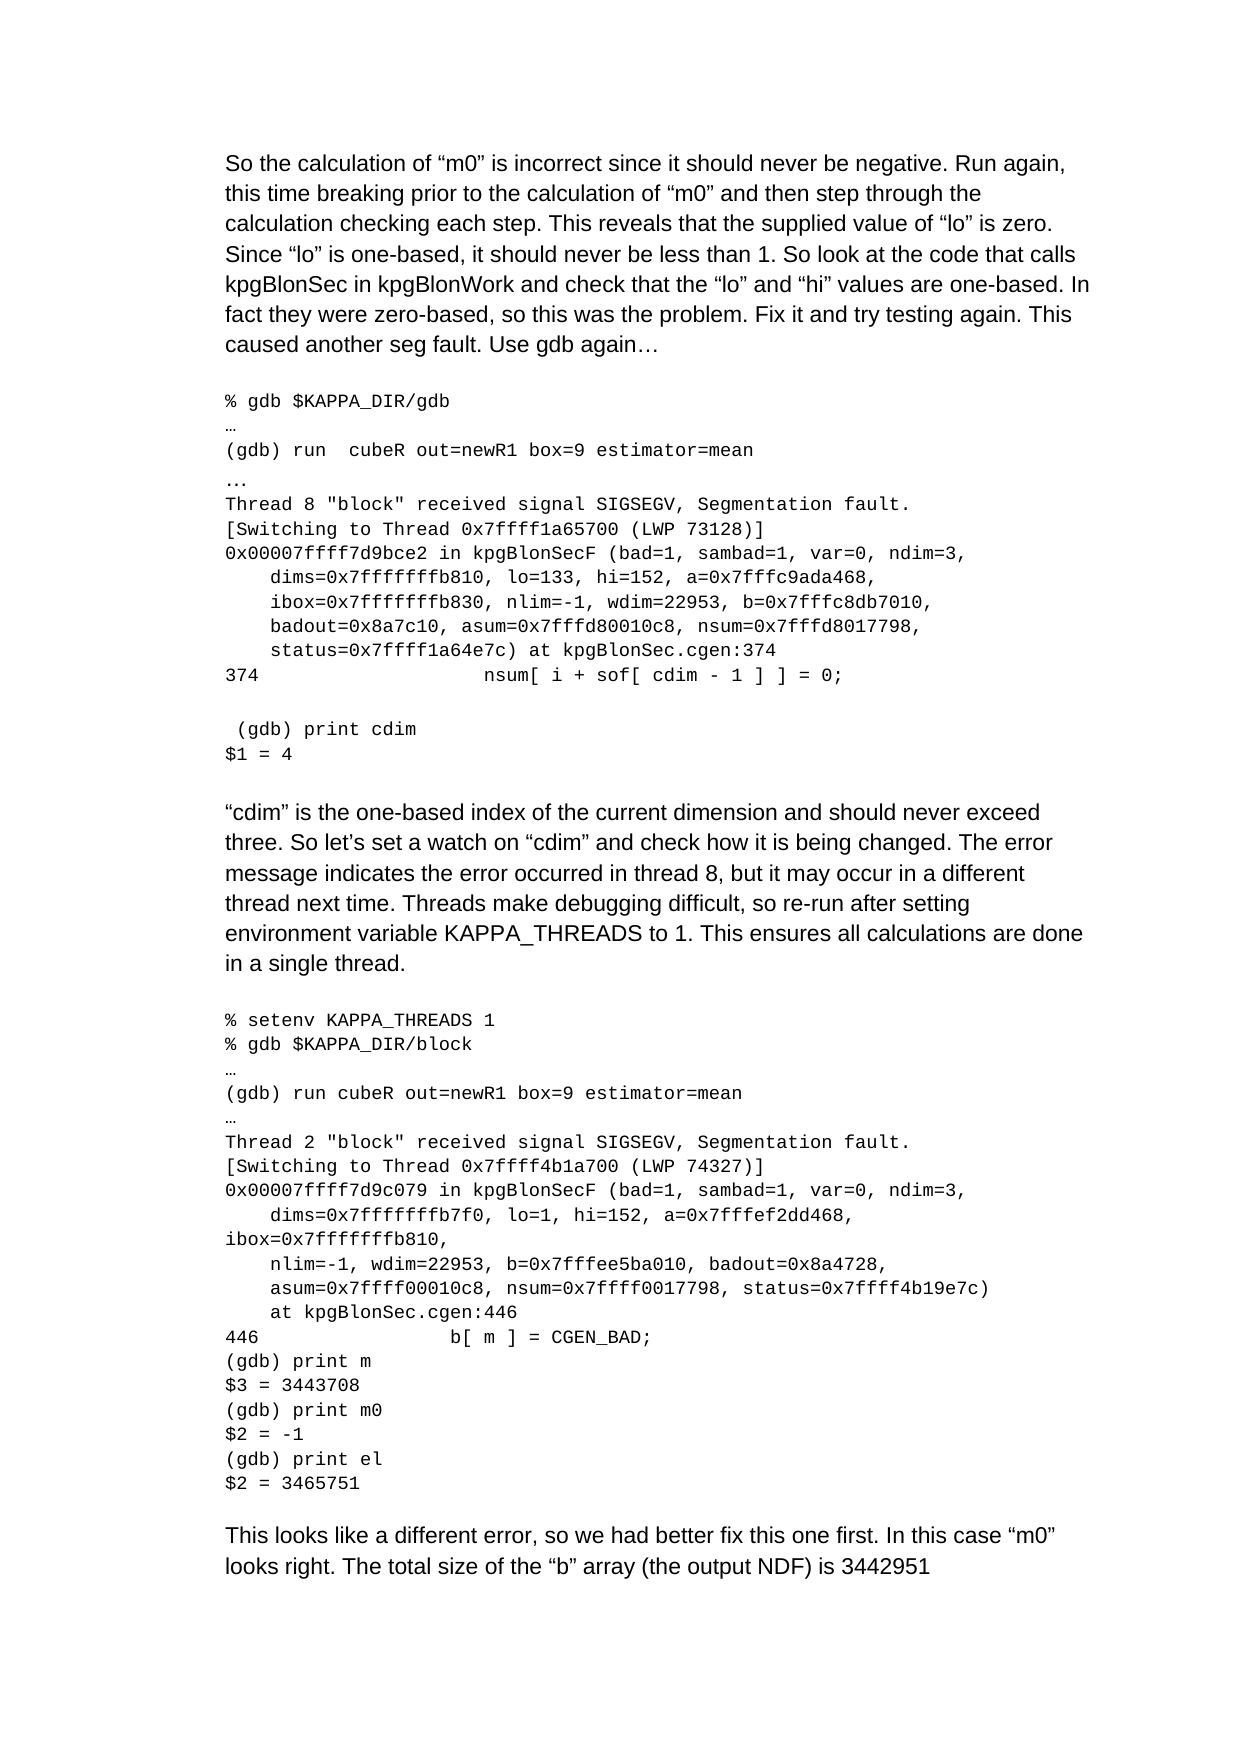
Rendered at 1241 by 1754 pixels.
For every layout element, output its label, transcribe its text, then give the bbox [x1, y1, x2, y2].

text % setenv KAPPA_THREADS 1 [225, 1011, 1090, 1032]
text dims=0x7fffffffb810, lo=133, hi=152, a=0x7fffc9ada468, [225, 568, 1090, 589]
text (gdb) run cubeR out=newR1 box=9 estimator=mean [225, 440, 1090, 462]
text (gdb) print cdim [225, 720, 1090, 741]
text % gdb $KAPPA_DIR/block [225, 1035, 1090, 1056]
text So the calculation of “m0” is incorrect since it should never be negative. Run again, this time breaking prior to the calculation of “m0” and then step through the calculation checking each step. This reveals that the supplied value of “lo” is zero. Since “lo” is one-based, it should never be less than 1. So look at the code that calls kpgBlonSec in kpgBlonWork and check that the “lo” and “hi” values are one-based. In fact they were zero-based, so this was the problem. Fix it and try testing again. This caused another seg fault. Use gdb again… [225, 150, 1090, 358]
text $2 = 3465751 [225, 1474, 1090, 1495]
text status=0x7ffff1a64e7c) at kpgBlonSec.cgen:374 [225, 641, 1090, 662]
text 0x00007ffff7d9c079 in kpgBlonSecF (bad=1, sambad=1, var=0, ndim=3, [225, 1181, 1090, 1202]
text … [225, 465, 1090, 491]
text … [225, 1108, 1090, 1129]
text (gdb) print m0 [225, 1401, 1090, 1422]
text 0x00007ffff7d9bce2 in kpgBlonSecF (bad=1, sambad=1, var=0, ndim=3, [225, 544, 1090, 565]
text “cdim” is the one-based index of the current dimension and should never exceed three. So let’s set a watch on “cdim” and check how it is being changed. The error message indicates the error occurred in thread 8, but it may occur in a different thread next time. Threads make debugging difficult, so re-run after setting environment variable KAPPA_THREADS to 1. This ensures all calculations are done in a single thread. [225, 799, 1090, 977]
text at kpgBlonSec.cgen:446 [225, 1303, 1090, 1324]
text 374 nsum[ i + sof[ cdim - 1 ] ] = 0; [225, 666, 1090, 687]
text (gdb) print el [225, 1449, 1090, 1471]
text nlim=-1, wdim=22953, b=0x7fffee5ba010, badout=0x8a4728, [225, 1254, 1090, 1276]
text Thread 2 "block" received signal SIGSEGV, Segmentation fault. [225, 1132, 1090, 1154]
text 446 b[ m ] = CGEN_BAD; [225, 1327, 1090, 1349]
text This looks like a different error, so we had better fix this one first. In this case “m0” looks right. The total size of the “b” array (the output NDF) is 3442951 [225, 1522, 1090, 1579]
text $1 = 4 [225, 744, 1090, 766]
text … [225, 1059, 1090, 1081]
text … [225, 416, 1090, 437]
text % gdb $KAPPA_DIR/gdb [225, 392, 1090, 413]
text ibox=0x7fffffffb830, nlim=-1, wdim=22953, b=0x7fffc8db7010, [225, 592, 1090, 614]
text [Switching to Thread 0x7ffff4b1a700 (LWP 74327)] [225, 1157, 1090, 1178]
text $2 = -1 [225, 1425, 1090, 1446]
text dims=0x7fffffffb7f0, lo=1, hi=152, a=0x7fffef2dd468, ibox=0x7fffffffb810, [225, 1206, 1090, 1251]
text asum=0x7ffff00010c8, nsum=0x7ffff0017798, status=0x7ffff4b19e7c) [225, 1279, 1090, 1300]
text badout=0x8a7c10, asum=0x7fffd80010c8, nsum=0x7fffd8017798, [225, 617, 1090, 638]
text (gdb) run cubeR out=newR1 box=9 estimator=mean [225, 1084, 1090, 1105]
text [Switching to Thread 0x7ffff1a65700 (LWP 73128)] [225, 519, 1090, 541]
text $3 = 3443708 [225, 1376, 1090, 1397]
text Thread 8 "block" received signal SIGSEGV, Segmentation fault. [225, 495, 1090, 516]
text (gdb) print m [225, 1352, 1090, 1373]
